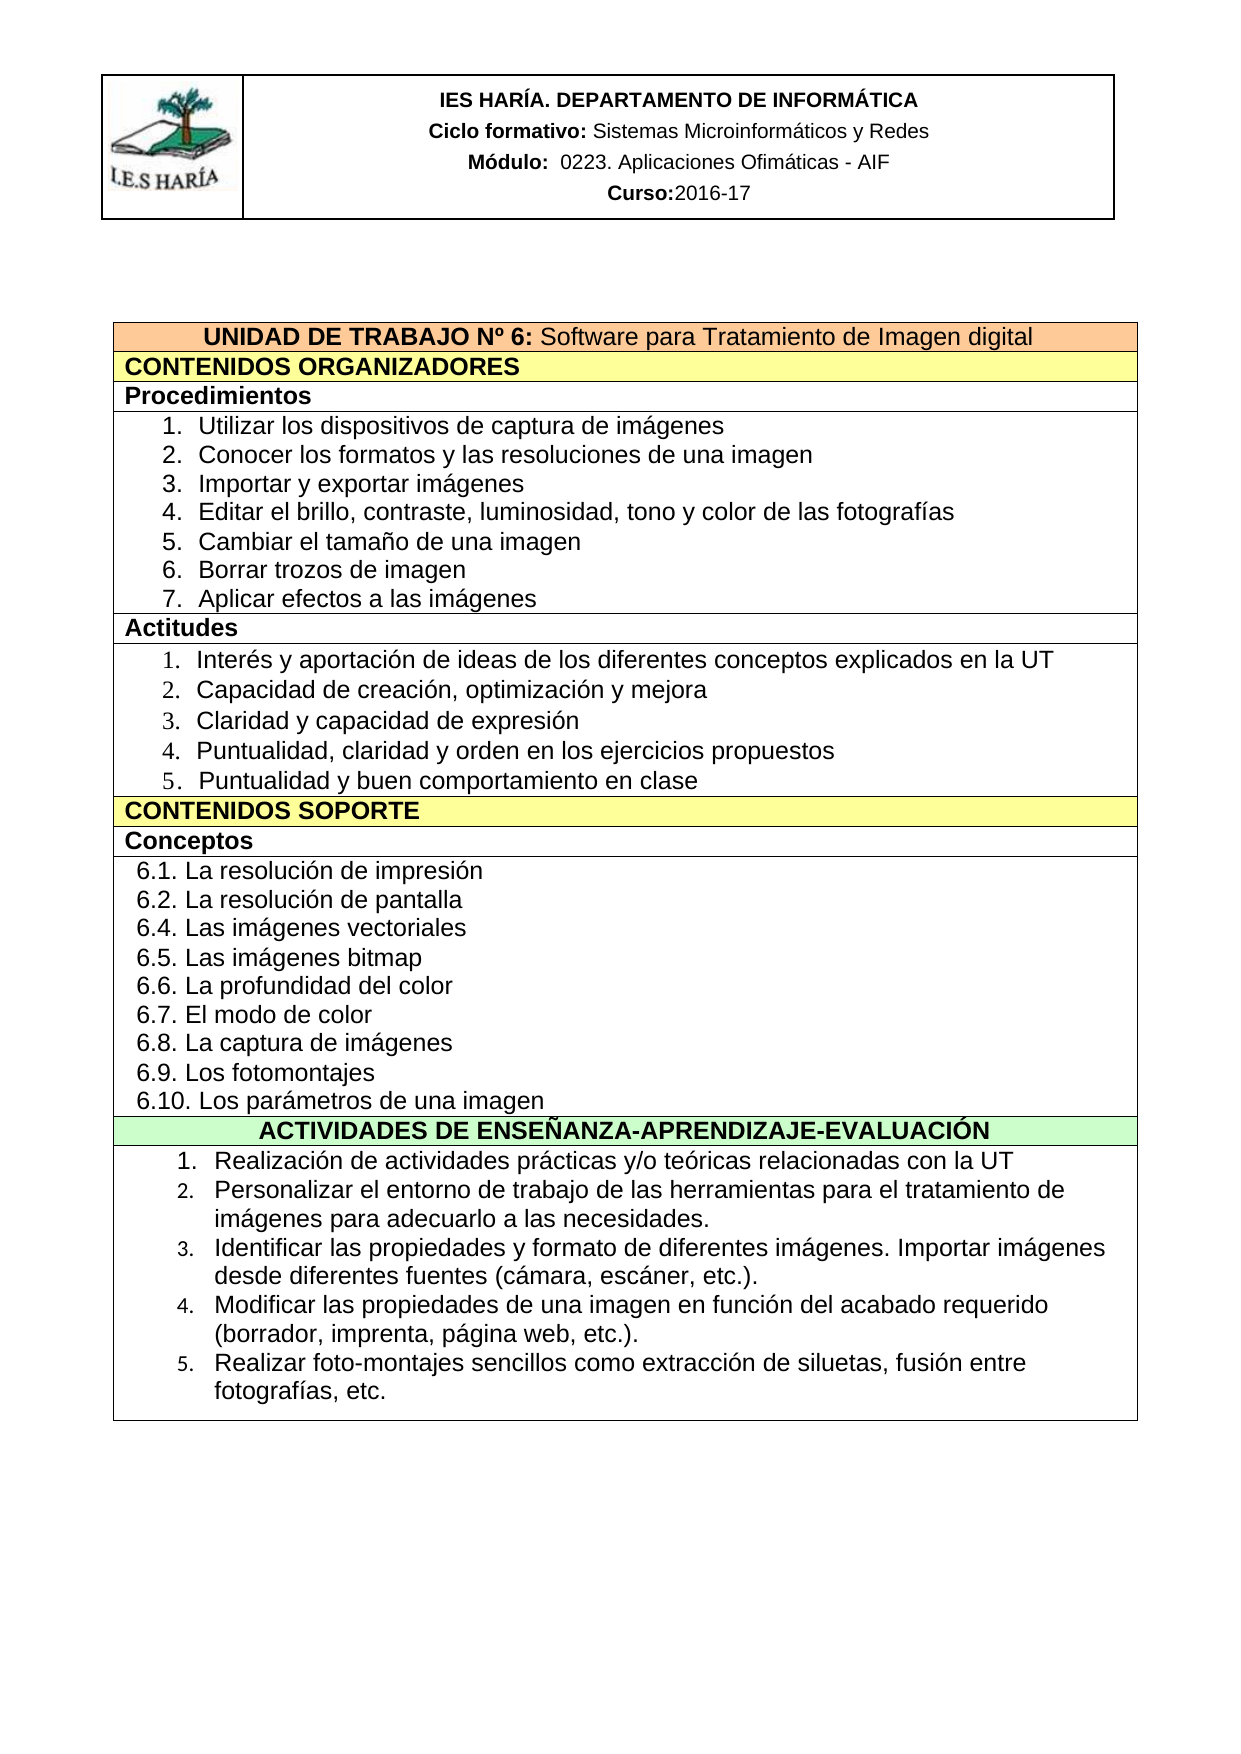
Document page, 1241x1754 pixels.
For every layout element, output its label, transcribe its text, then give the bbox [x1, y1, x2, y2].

table_header UNIDAD DE TRABAJO Nº 6: Software para Tratamiento de Imagen digital [114, 323, 1137, 351]
table_cell Realización de actividades prácticas y/o teóricas relacionadas con la UT Personalizar el entorno de trabajo de las herramientas para el tratamiento de imágenes para adecuarlo a las necesidades. Identificar las propiedades y formato de diferentes imágenes. Importar imágenes desde diferentes fuentes (cámara, escáner, etc.). Modificar las propiedades de una imagen en función del acabado requerido (borrador, imprenta, página web, etc.). Realizar foto-montajes sencillos como extracción de siluetas, fusión entre fotografías, etc. [114, 1146, 1137, 1420]
table_cell 1. Interés y aportación de ideas de los diferentes conceptos explicados en la UT 2. Capacidad de creación, optimización y mejora 3. Claridad y capacidad de expresión 4. Puntualidad, claridad y orden en los ejercicios propuestos 5. Puntualidad y buen comportamiento en clase [114, 644, 1137, 796]
table_cell 1. Utilizar los dispositivos de captura de imágenes 2. Conocer los formatos y las resoluciones de una imagen 3. Importar y exportar imágenes 4. Editar el brillo, contraste, luminosidad, tono y color de las fotografías 5. Cambiar el tamaño de una imagen 6. Borrar trozos de imagen 7. Aplicar efectos a las imágenes [114, 412, 1137, 613]
table_cell ACTIVIDADES DE ENSEÑANZA-APRENDIZAJE-EVALUACIÓN [114, 1117, 1137, 1145]
table_cell CONTENIDOS ORGANIZADORES [114, 352, 1137, 381]
table_cell Conceptos [114, 827, 1137, 856]
table_cell Actitudes [114, 614, 1137, 643]
table_cell Procedimientos [114, 382, 1137, 411]
table_cell CONTENIDOS SOPORTE [114, 797, 1137, 826]
picture [107, 81, 238, 191]
table_cell 6.1. La resolución de impresión 6.2. La resolución de pantalla 6.4. Las imágenes vectoriales 6.5. Las imágenes bitmap 6.6. La profundidad del color 6.7. El modo de color 6.8. La captura de imágenes 6.9. Los fotomontajes 6.10. Los parámetros de una imagen [114, 857, 1137, 1116]
